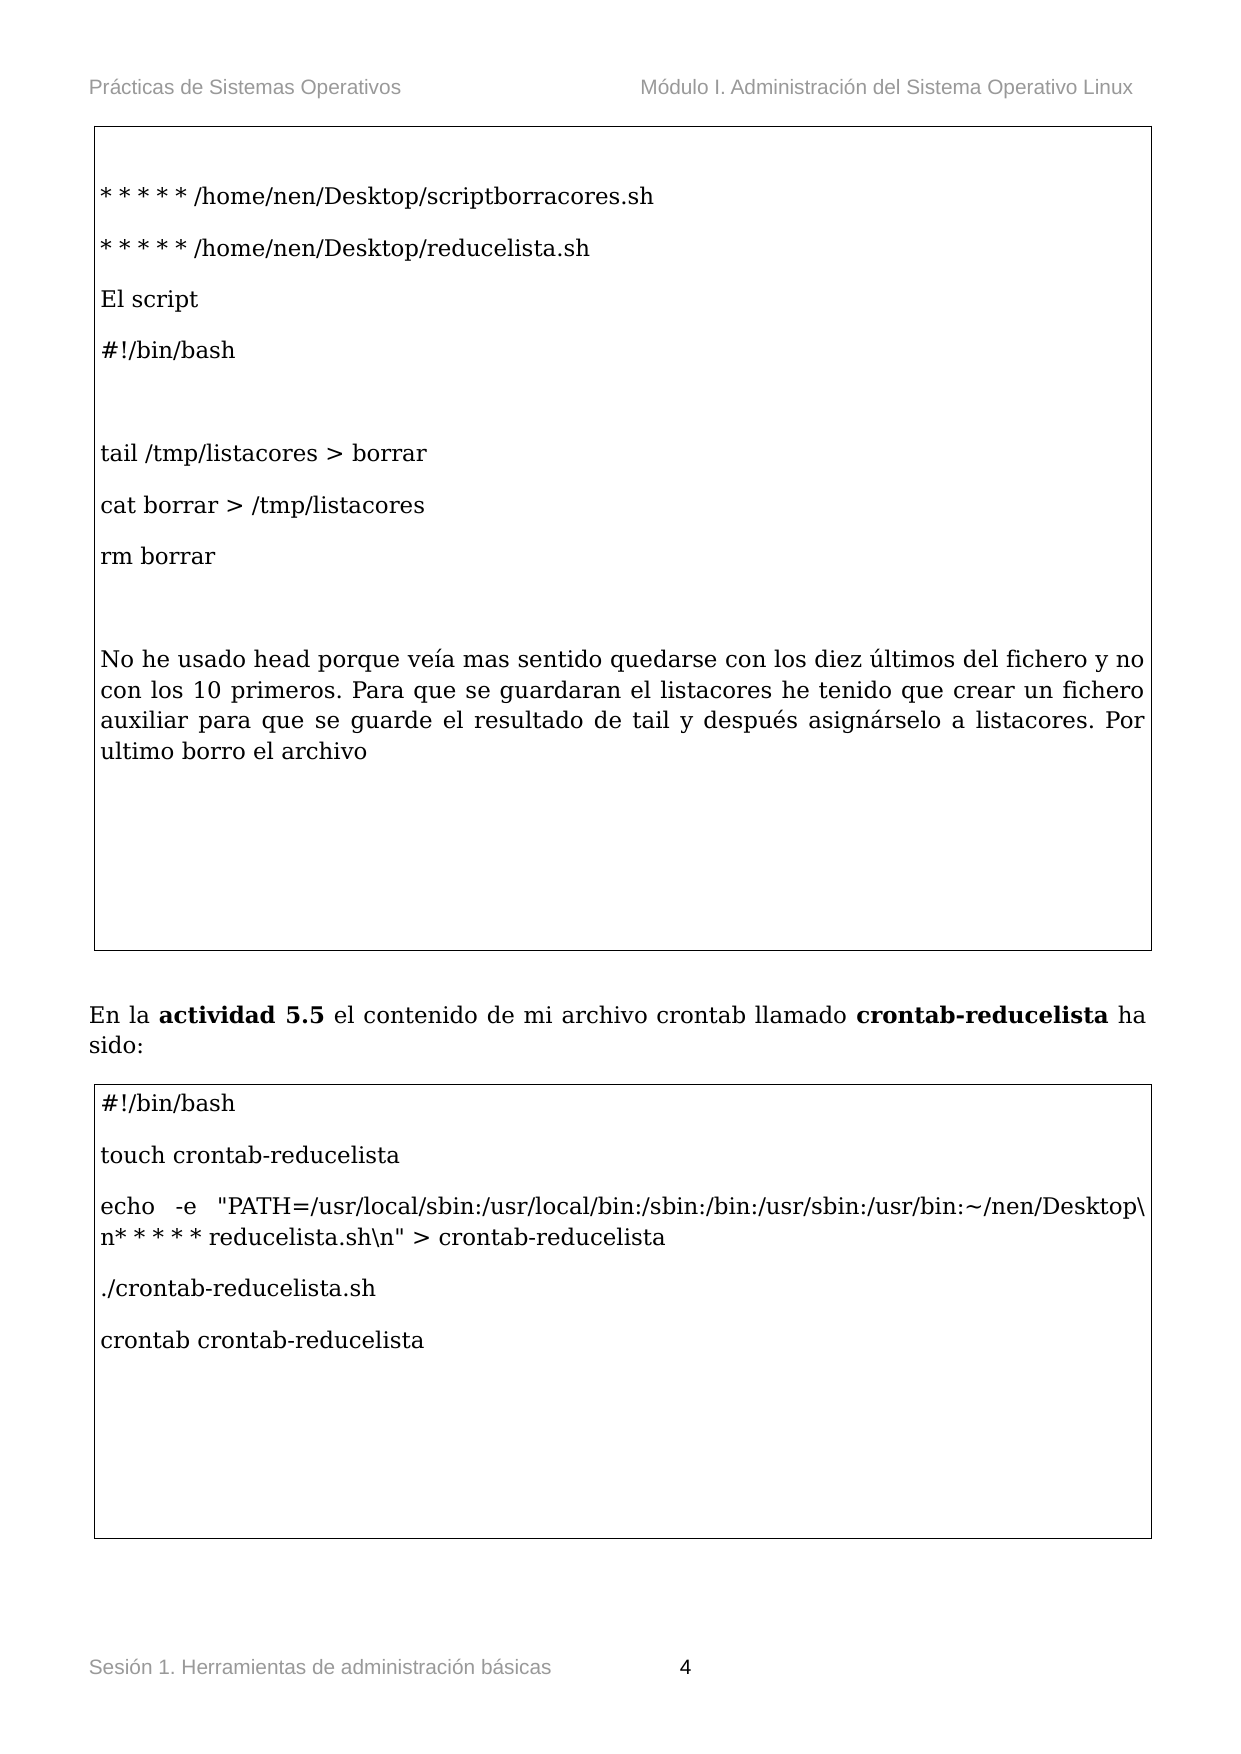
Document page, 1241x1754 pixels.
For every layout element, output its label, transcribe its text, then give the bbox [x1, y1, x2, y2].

text En la actividad 5.5 el contenido de mi archivo crontab llamado crontab-reducelista ha sido: [89, 1002, 1146, 1059]
table_header #!/bin/bash touch crontab-reducelista echo -e "PATH=/usr/local/sbin:/usr/local/bin:/sbin:/bin:/usr/sbin:/usr/bin:~/nen/Desktop\n* * * * * reducelista.sh\n" > crontab-reducelista ./crontab-reducelista.sh crontab crontab-reducelista [95, 1085, 1151, 1538]
table_header * * * * * /home/nen/Desktop/scriptborracores.sh * * * * * /home/nen/Desktop/reducelista.sh El script #!/bin/bash tail /tmp/listacores > borrar cat borrar > /tmp/listacores rm borrar No he usado head porque veía mas sentido quedarse con los diez últimos del fichero y no con los 10 primeros. Para que se guardaran el listacores he tenido que crear un fichero auxiliar para que se guarde el resultado de tail y después asignárselo a listacores. Por ultimo borro el archivo [95, 127, 1151, 950]
